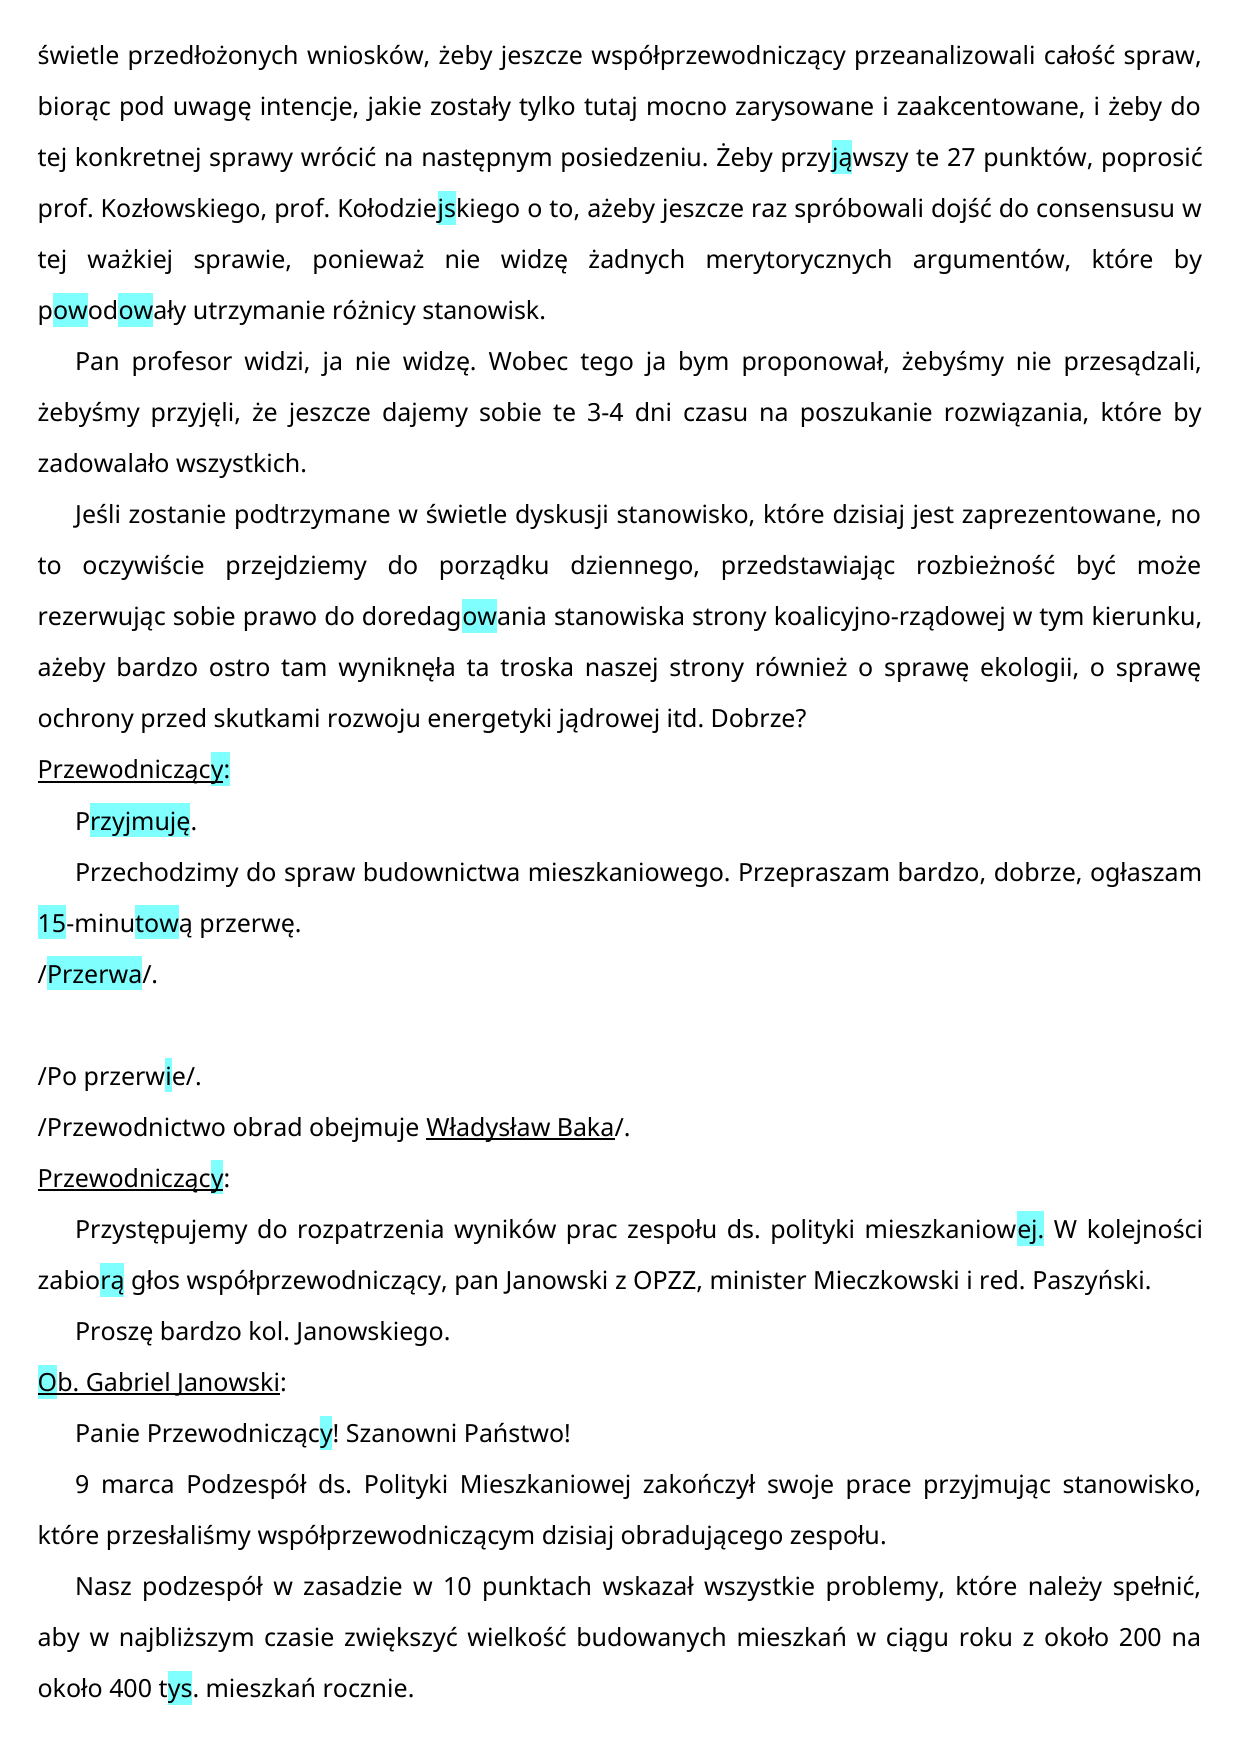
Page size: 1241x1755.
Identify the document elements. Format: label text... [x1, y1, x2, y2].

text Jeśli zostanie podtrzymane w świetle dyskusji stanowisko, które dzisiaj jest zaprezentowane, no to oczywiście przejdziemy do porządku dziennego, przedstawiając rozbieżność być może rezerwując sobie prawo do doredagowania stanowiska strony koalicyjno-rządowej w tym kierunku, ażeby bardzo ostro tam wyniknęła ta troska naszej strony również o sprawę ekologii, o sprawę ochrony przed skutkami rozwoju energetyki jądrowej itd. Dobrze? [37, 497, 1203, 735]
text Nasz podzespół w zasadzie w 10 punktach wskazał wszystkie problemy, które należy spełnić, aby w najbliższym czasie zwiększyć wielkość budowanych mieszkań w ciągu roku z około 200 na około 400 tys. mieszkań rocznie. [37, 1569, 1203, 1705]
text /Po przerwie/. [37, 1058, 1203, 1092]
text Ob. Gabriel Janowski: [37, 1364, 1203, 1399]
text Przewodniczący: [37, 752, 1203, 786]
text Przechodzimy do spraw budownictwa mieszkaniowego. Przepraszam bardzo, dobrze, ogłaszam 15-minutową przerwę. [37, 854, 1203, 939]
text Panie Przewodniczący! Szanowni Państwo! [37, 1416, 1203, 1450]
text /Przewodnictwo obrad obejmuje Władysław Baka/. [37, 1109, 1203, 1143]
text Pan profesor widzi, ja nie widzę. Wobec tego ja bym proponował, żebyśmy nie przesądzali, żebyśmy przyjęli, że jeszcze dajemy sobie te 3-4 dni czasu na poszukanie rozwiązania, które by zadowalało wszystkich. [37, 344, 1203, 480]
text świetle przedłożonych wniosków, żeby jeszcze współprzewodniczący przeanalizowali całość spraw, biorąc pod uwagę intencje, jakie zostały tylko tutaj mocno zarysowane i zaakcentowane, i żeby do tej konkretnej sprawy wrócić na następnym posiedzeniu. Żeby przyjąwszy te 27 punktów, poprosić prof. Kozłowskiego, prof. Kołodziejskiego o to, ażeby jeszcze raz spróbowali dojść do consensusu w tej ważkiej sprawie, ponieważ nie widzę żadnych merytorycznych argumentów, które by powodowały utrzymanie różnicy stanowisk. [37, 37, 1203, 327]
text /Przerwa/. [37, 956, 1203, 990]
text Przystępujemy do rozpatrzenia wyników prac zespołu ds. polityki mieszkaniowej. W kolejności zabiorą głos współprzewodniczący, pan Janowski z OPZZ, minister Mieczkowski i red. Paszyński. [37, 1211, 1203, 1297]
text Przewodniczący: [37, 1160, 1203, 1194]
text Przyjmuję. [37, 803, 1203, 837]
text Proszę bardzo kol. Janowskiego. [37, 1313, 1203, 1348]
text 9 marca Podzespół ds. Polityki Mieszkaniowej zakończył swoje prace przyjmując stanowisko, które przesłaliśmy współprzewodniczącym dzisiaj obradującego zespołu. [37, 1467, 1203, 1552]
